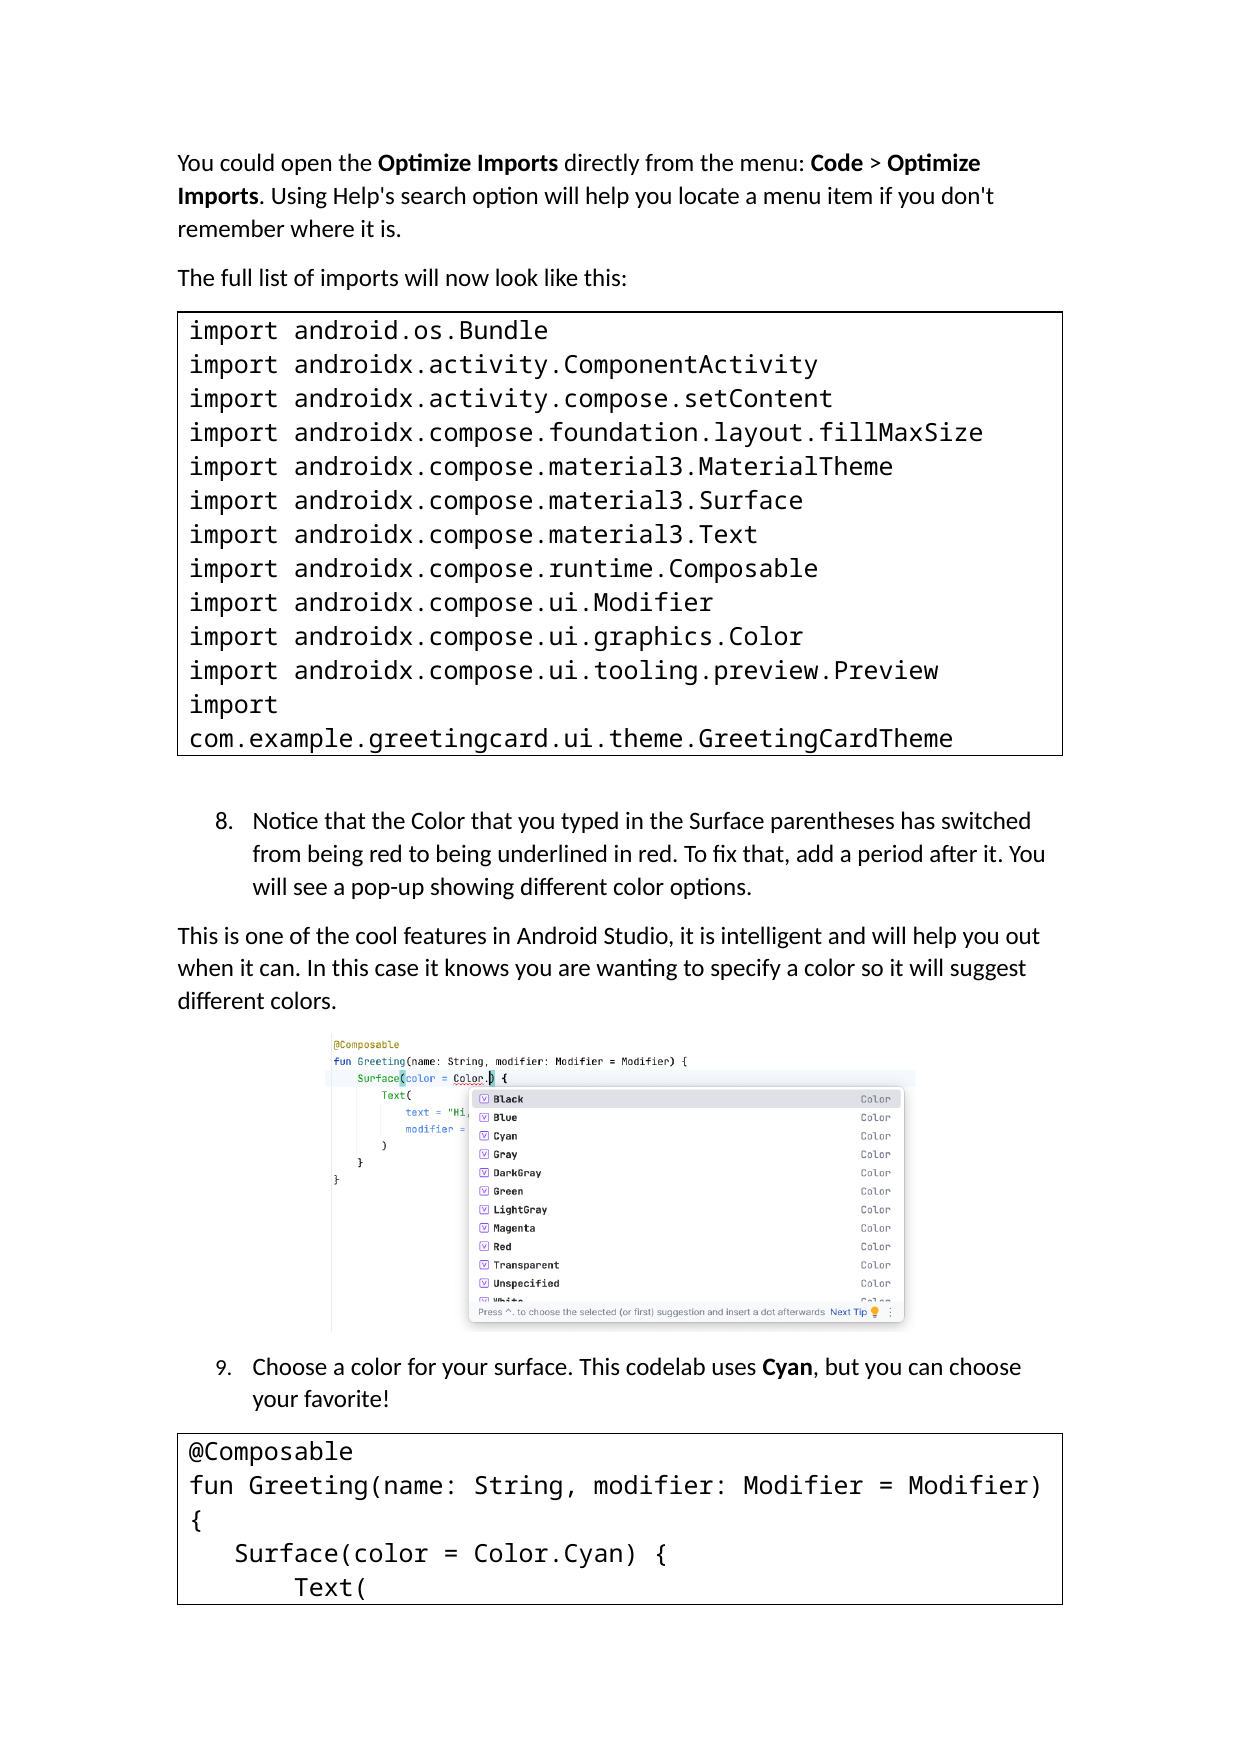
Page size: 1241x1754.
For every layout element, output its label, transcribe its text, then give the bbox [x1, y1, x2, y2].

table_header @Composable fun Greeting(name: String, modifier: Modifier = Modifier) { Surface(color = Color.Cyan) { Text( [178, 1434, 1062, 1604]
list Notice that the Color that you typed in the Surface parentheses has switched from being red to being underlined in red. To fix that, add a period after it. You will see a pop-up showing different color options. [215, 806, 1063, 901]
list Choose a color for your surface. This codelab uses Cyan, but you can choose your favorite! [215, 1351, 1063, 1414]
text This is one of the cool features in Android Studio, it is intelligent and will help you out when it can. In this case it knows you are wanting to specify a color so it will suggest different colors. [177, 920, 1063, 1016]
text You could open the Optimize Imports directly from the menu: Code > Optimize Imports. Using Help's search option will help you locate a menu item if you don't remember where it is. [177, 148, 1063, 243]
table_header import android.os.Bundle import androidx.activity.ComponentActivity import androidx.activity.compose.setContent import androidx.compose.foundation.layout.fillMaxSize import androidx.compose.material3.MaterialTheme import androidx.compose.material3.Surface import androidx.compose.material3.Text import androidx.compose.runtime.Composable import androidx.compose.ui.Modifier import androidx.compose.ui.graphics.Color import androidx.compose.ui.tooling.preview.Preview import com.example.greetingcard.ui.theme.GreetingCardTheme [178, 313, 1062, 755]
text The full list of imports will now look like this: [177, 262, 1063, 293]
